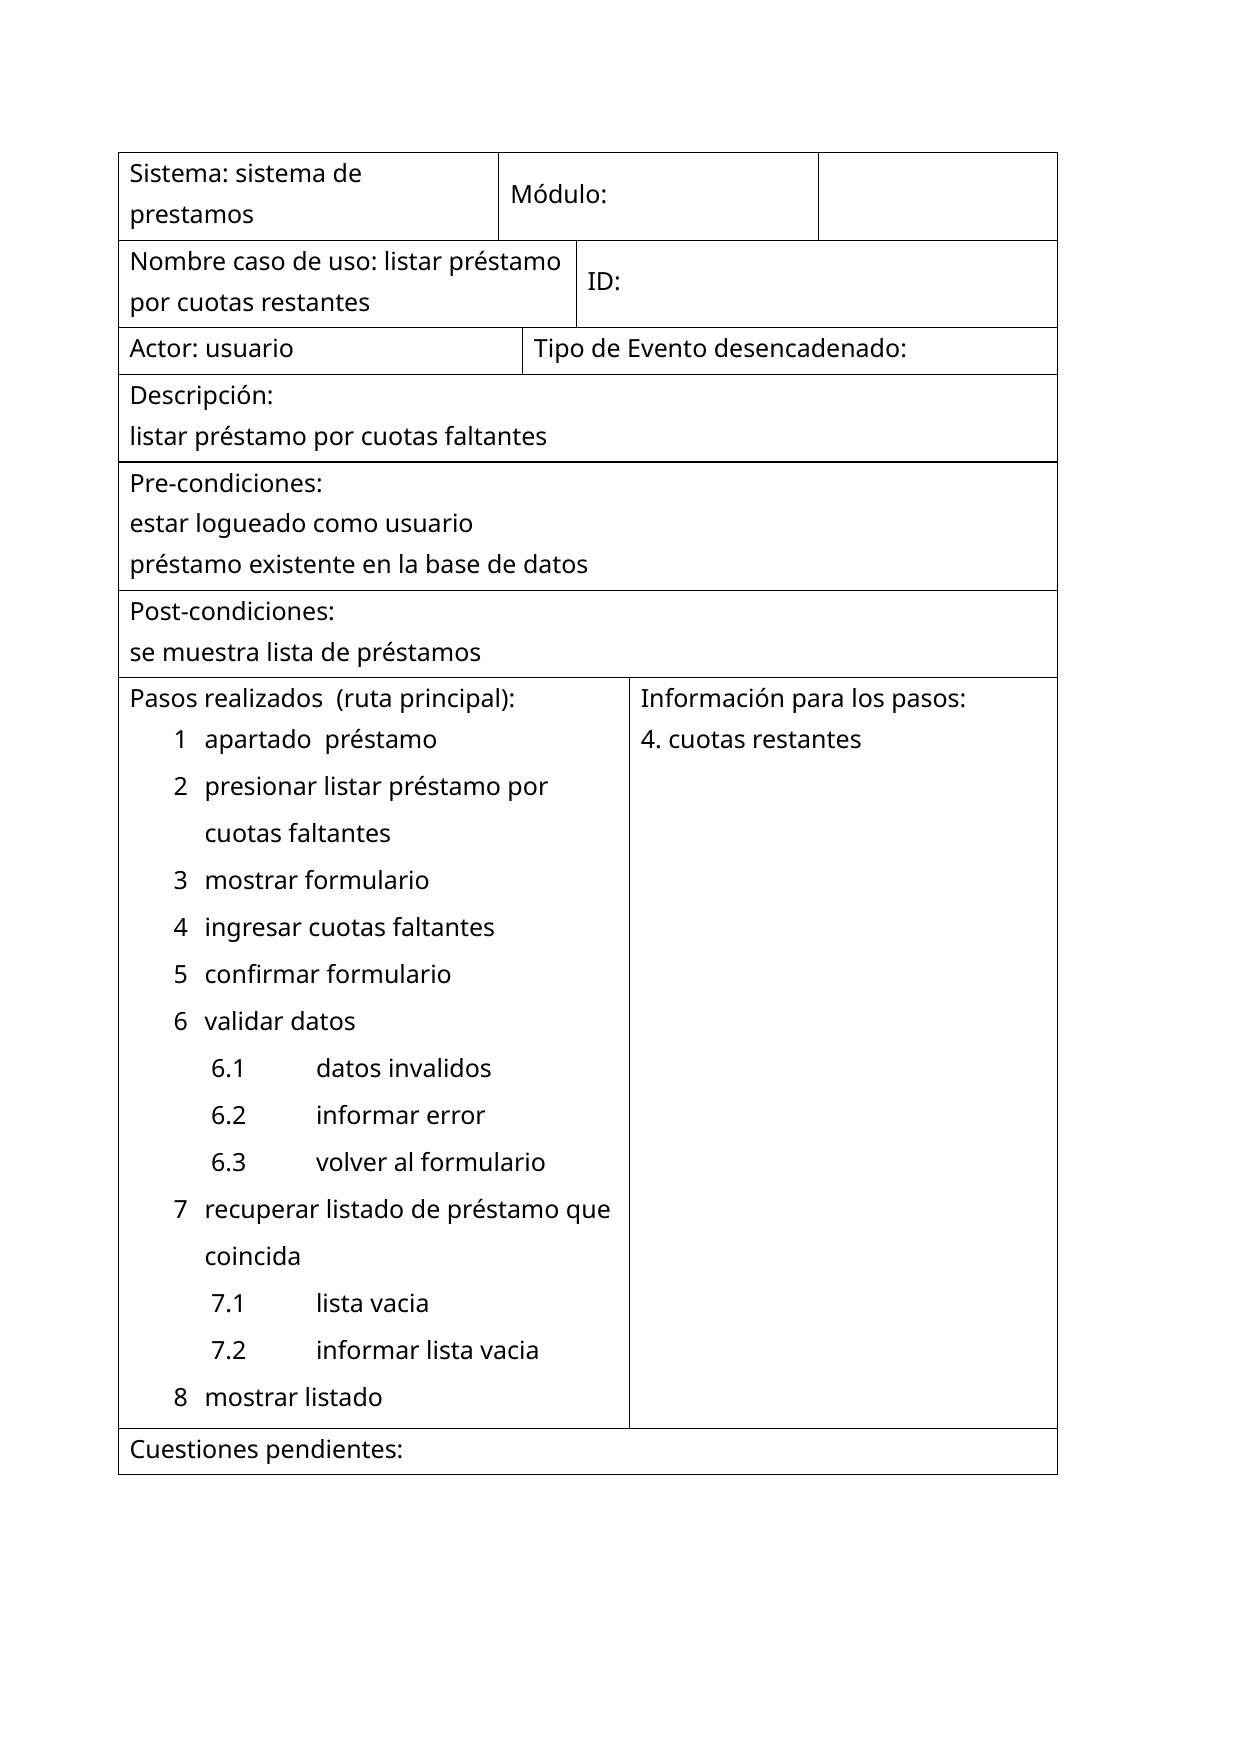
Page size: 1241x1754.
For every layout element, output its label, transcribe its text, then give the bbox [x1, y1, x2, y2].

table_header Módulo: [499, 153, 818, 240]
table_cell Pre-condiciones: estar logueado como usuario préstamo existente en la base de datos [119, 463, 1057, 590]
table_cell Pasos realizados (ruta principal): apartado préstamo presionar listar préstamo por cuotas faltantes mostrar formulario ingresar cuotas faltantes confirmar formulario validar datos datos invalidos informar error volver al formulario recuperar listado de préstamo que coincida lista vacia informar lista vacia mostrar listado [119, 678, 629, 1427]
table_cell Descripción: listar préstamo por cuotas faltantes [119, 375, 1057, 461]
table_cell Información para los pasos: 4. cuotas restantes [630, 678, 1057, 1427]
table_cell Post-condiciones: se muestra lista de préstamos [119, 591, 1057, 677]
table_cell Nombre caso de uso: listar préstamo por cuotas restantes [119, 241, 576, 327]
table_header [819, 153, 1057, 240]
table_cell Actor: usuario [119, 328, 522, 374]
table_cell Cuestiones pendientes: [119, 1429, 1057, 1474]
table_header Sistema: sistema de prestamos [119, 153, 498, 240]
table_cell Tipo de Evento desencadenado: [523, 328, 1057, 374]
table_cell ID: [577, 241, 1057, 327]
